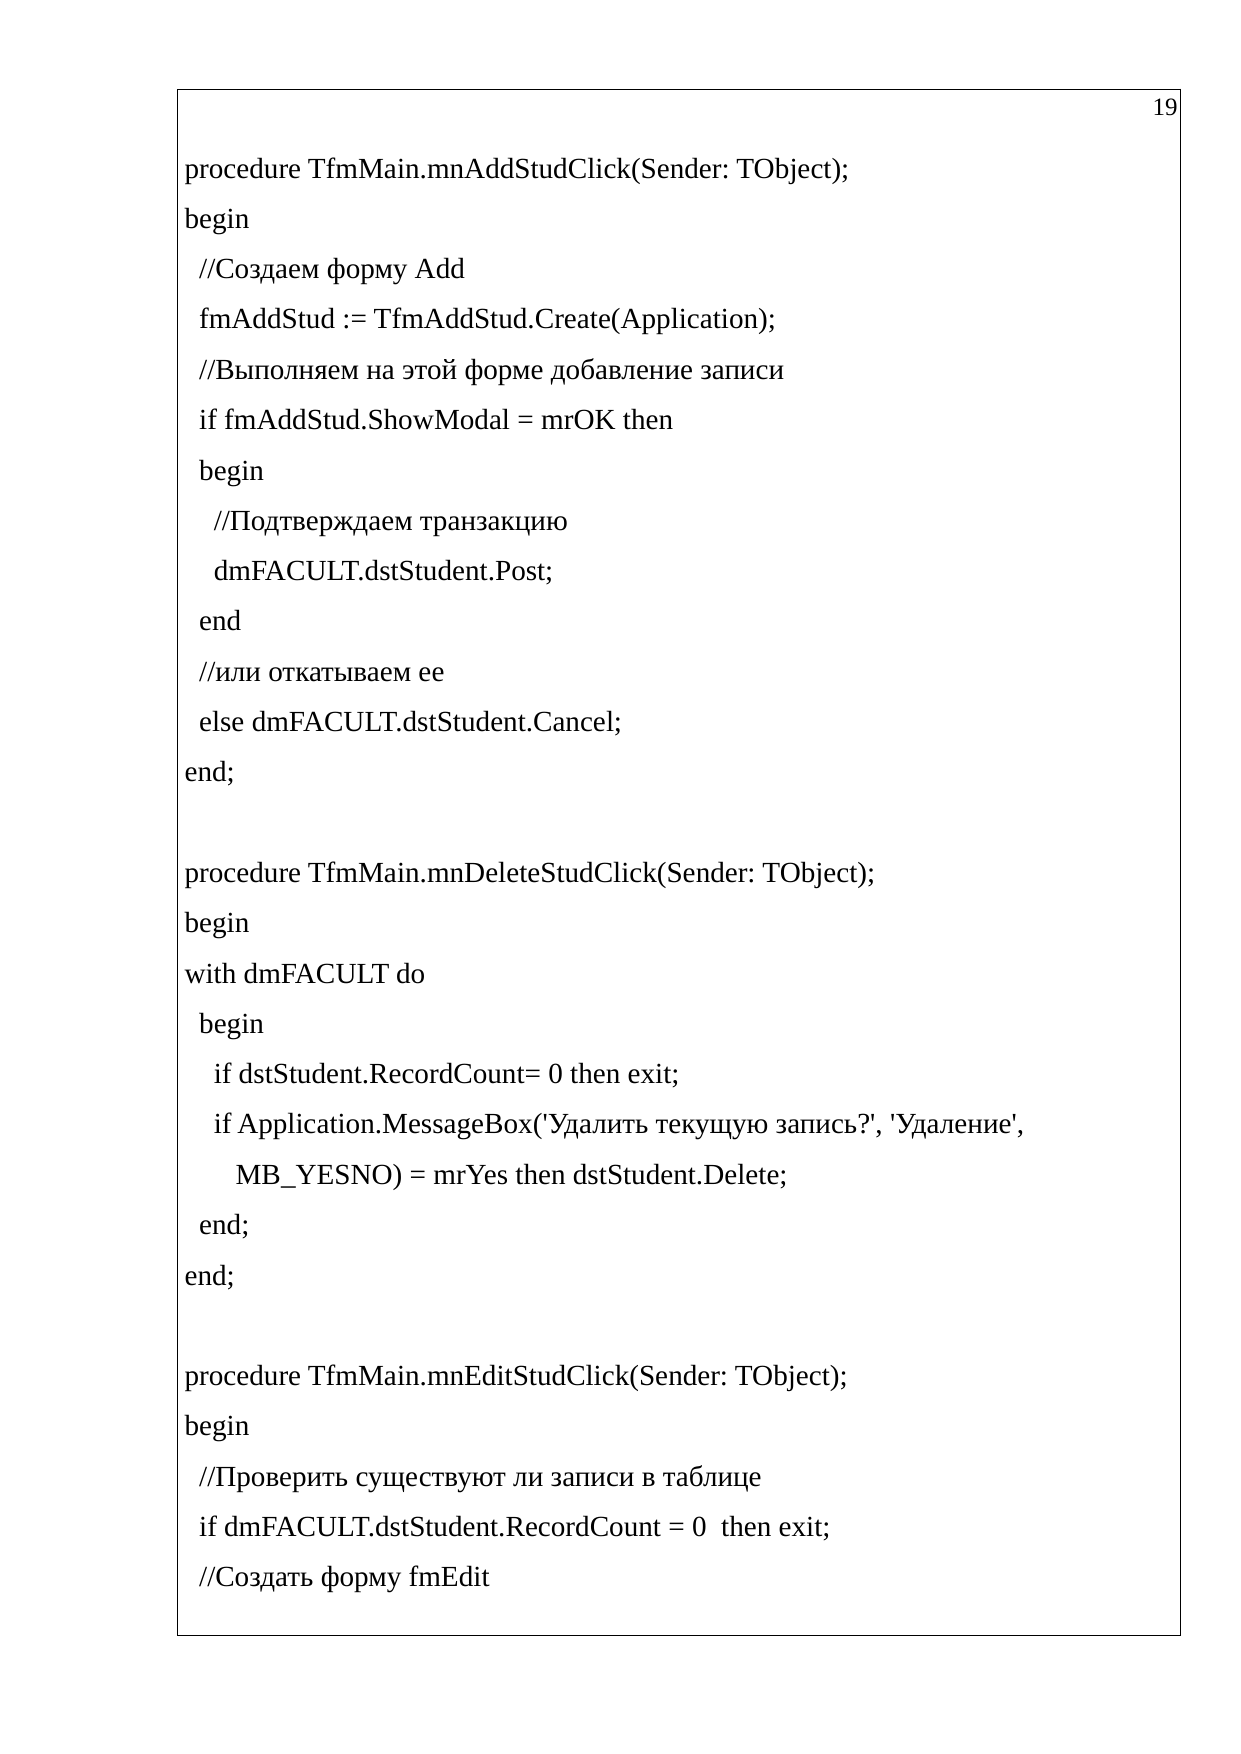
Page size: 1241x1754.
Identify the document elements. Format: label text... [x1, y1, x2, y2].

text if fmAddStud.ShowModal = mrOK then [184, 402, 1174, 436]
text end; [184, 754, 1174, 788]
text with dmFACULT do [184, 956, 1174, 989]
text end; [184, 1258, 1174, 1291]
text begin [184, 1408, 1174, 1442]
text procedure TfmMain.mnDeleteStudClick(Sender: TObject); [184, 855, 1174, 889]
text begin [184, 453, 1174, 486]
text begin [184, 201, 1174, 234]
text //или откатываем ее [184, 654, 1174, 687]
text //Выполняем на этой форме добавление записи [184, 352, 1174, 386]
text //Создать форму fmEdit [184, 1559, 1174, 1593]
text dmFACULT.dstStudent.Post; [184, 553, 1174, 587]
text //Подтверждаем транзакцию [184, 503, 1174, 536]
text begin [184, 1006, 1174, 1039]
text end [184, 603, 1174, 637]
text //Создаем форму Add [184, 251, 1174, 285]
text end; [184, 1207, 1174, 1241]
text procedure TfmMain.mnEditStudClick(Sender: TObject); [184, 1358, 1174, 1392]
text MB_YESNO) = mrYes then dstStudent.Delete; [184, 1157, 1174, 1191]
text if Application.MessageBox('Удалить текущую запись?', 'Удаление', [184, 1107, 1174, 1140]
text if dstStudent.RecordCount= 0 then exit; [184, 1056, 1174, 1090]
text else dmFACULT.dstStudent.Cancel; [184, 704, 1174, 738]
text fmAddStud := TfmAddStud.Create(Application); [184, 302, 1174, 335]
text if dmFACULT.dstStudent.RecordCount = 0 then exit; [184, 1509, 1174, 1543]
text procedure TfmMain.mnAddStudClick(Sender: TObject); [184, 151, 1174, 184]
text begin [184, 905, 1174, 939]
text //Проверить существуют ли записи в таблице [184, 1459, 1174, 1492]
